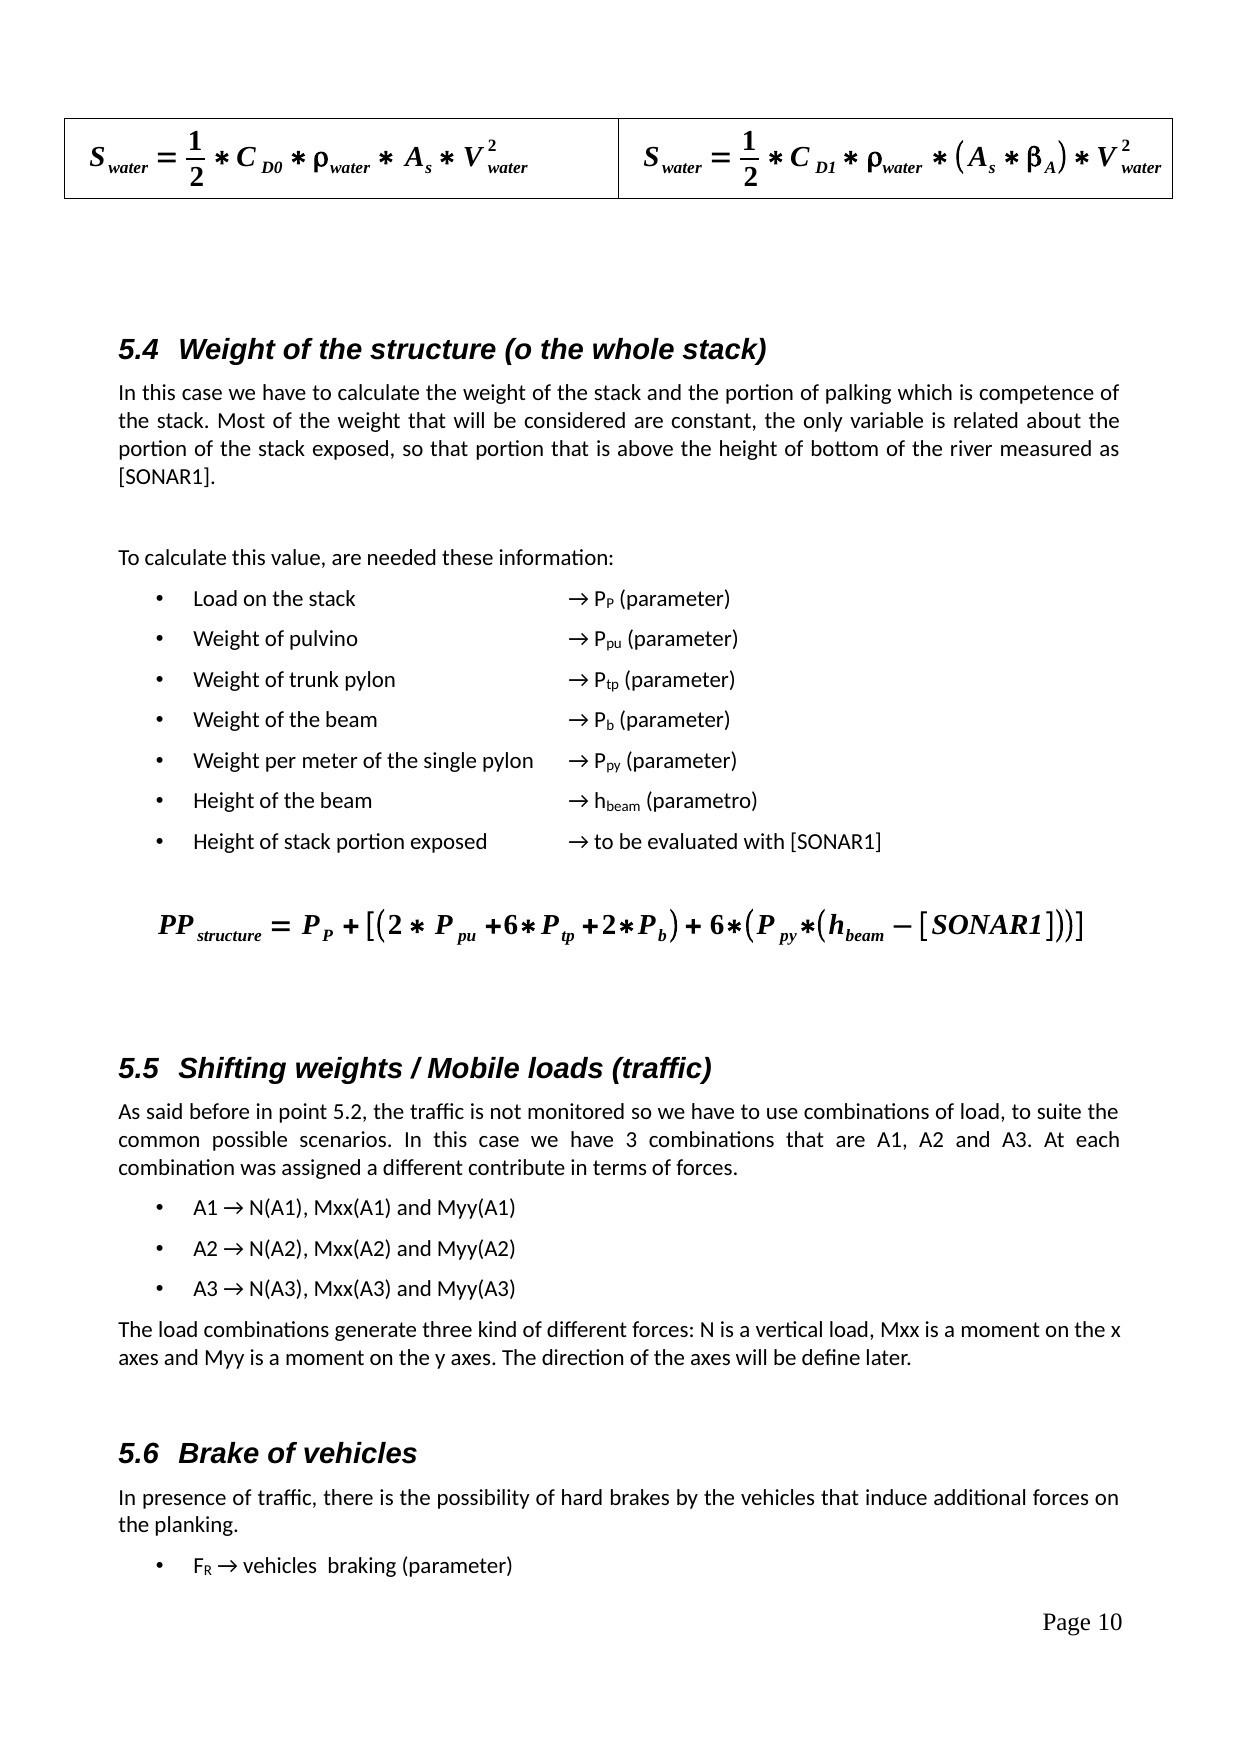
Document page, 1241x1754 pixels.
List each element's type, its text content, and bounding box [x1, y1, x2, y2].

list FR → vehicles braking (parameter) [156, 1551, 1122, 1579]
list Height of the beam → hbeam (parametro) [156, 787, 1122, 815]
list Weight per meter of the single pylon → Ppy (parameter) [156, 746, 1122, 774]
text To calculate this value, are needed these information: [118, 543, 1122, 572]
text The load combinations generate three kind of different forces: N is a vertical load, Mxx is a moment on the x axes and Myy is a moment on the y axes. The direction of the axes will be define later. [118, 1315, 1122, 1371]
subtitle Shifting weights / Mobile loads (traffic) [118, 1051, 1122, 1084]
table_cell [65, 119, 618, 198]
table_cell [619, 119, 1172, 198]
list A1 → N(A1), Mxx(A1) and Myy(A1) [156, 1193, 1122, 1221]
subtitle Weight of the structure (o the whole stack) [118, 332, 1122, 366]
text In this case we have to calculate the weight of the stack and the portion of palking which is competence of the stack. Most of the weight that will be considered are constant, the only variable is related about the portion of the stack exposed, so that portion that is above the height of bottom of the river measured as [SONAR1]. [118, 378, 1122, 491]
list A3 → N(A3), Mxx(A3) and Myy(A3) [156, 1274, 1122, 1302]
list Load on the stack → PP (parameter) [156, 584, 1122, 612]
text In presence of traffic, there is the possibility of hard brakes by the vehicles that induce additional forces on the planking. [118, 1483, 1122, 1539]
list Weight of pulvino → Ppu (parameter) [156, 624, 1122, 653]
list A2 → N(A2), Mxx(A2) and Myy(A2) [156, 1234, 1122, 1262]
text As said before in point 5.2, the traffic is not monitored so we have to use combinations of load, to suite the common possible scenarios. In this case we have 3 combinations that are A1, A2 and A3. At each combination was assigned a different contribute in terms of forces. [118, 1097, 1122, 1181]
list Height of stack portion exposed → to be evaluated with [SONAR1] [156, 827, 1122, 855]
list Weight of the beam → Pb (parameter) [156, 706, 1122, 734]
subtitle Brake of vehicles [118, 1437, 1122, 1470]
list Weight of trunk pylon → Ptp (parameter) [156, 665, 1122, 693]
